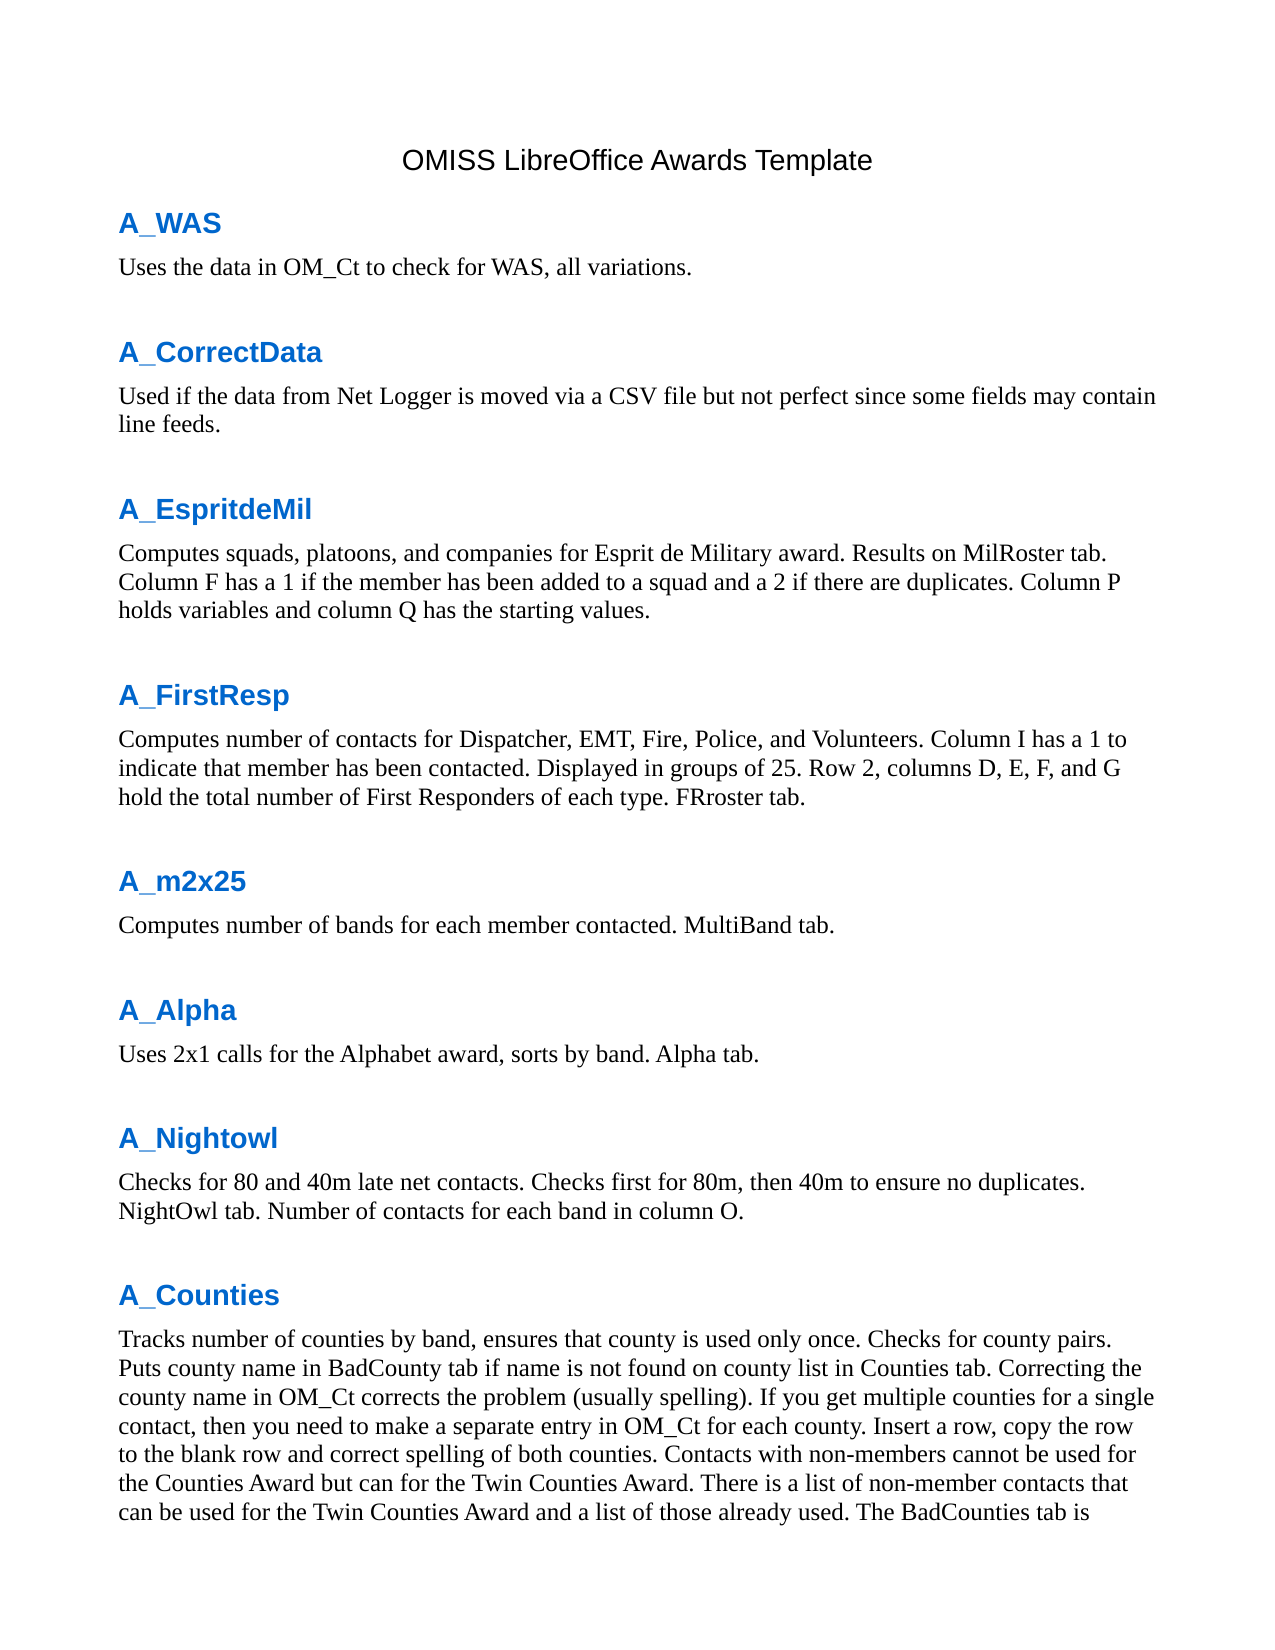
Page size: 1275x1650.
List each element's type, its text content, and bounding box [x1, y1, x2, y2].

subtitle A_Nightowl [118, 1121, 1157, 1155]
text Tracks number of counties by band, ensures that county is used only once. Checks for county pairs. [118, 1324, 1157, 1353]
subtitle A_m2x25 [118, 864, 1157, 898]
text Used if the data from Net Logger is moved via a CSV file but not perfect since some fields may contain line feeds. [118, 381, 1157, 438]
subtitle A_CorrectData [118, 335, 1157, 368]
text Uses 2x1 calls for the Alphabet award, sorts by band. Alpha tab. [118, 1039, 1157, 1067]
subtitle A_EspritdeMil [118, 492, 1157, 526]
text Checks for 80 and 40m late net contacts. Checks first for 80m, then 40m to ensure no duplicates. NightOwl tab. Number of contacts for each band in column O. [118, 1167, 1157, 1225]
subtitle A_WAS [118, 206, 1157, 240]
text Puts county name in BadCounty tab if name is not found on county list in Counties tab. Correcting the county name in OM_Ct corrects the problem (usually spelling). If you get multiple counties for a single contact, then you need to make a separate entry in OM_Ct for each county. Insert a row, copy the row to the blank row and correct spelling of both counties. Contacts with non-members cannot be used for the Counties Award but can for the Twin Counties Award. There is a list of non-member contacts that can be used for the Twin Counties Award and a list of those already used. The BadCounties tab is [118, 1353, 1157, 1526]
subtitle A_FirstResp [118, 678, 1157, 712]
text Computes squads, platoons, and companies for Esprit de Military award. Results on MilRoster tab. Column F has a 1 if the member has been added to a squad and a 2 if there are duplicates. Column P holds variables and column Q has the starting values. [118, 538, 1157, 624]
text Computes number of contacts for Dispatcher, EMT, Fire, Police, and Volunteers. Column I has a 1 to indicate that member has been contacted. Displayed in groups of 25. Row 2, columns D, E, F, and G hold the total number of First Responders of each type. FRroster tab. [118, 724, 1157, 810]
text Uses the data in OM_Ct to check for WAS, all variations. [118, 252, 1157, 281]
subtitle A_Counties [118, 1278, 1157, 1312]
text Computes number of bands for each member contacted. MultiBand tab. [118, 910, 1157, 939]
subtitle A_Alpha [118, 993, 1157, 1026]
